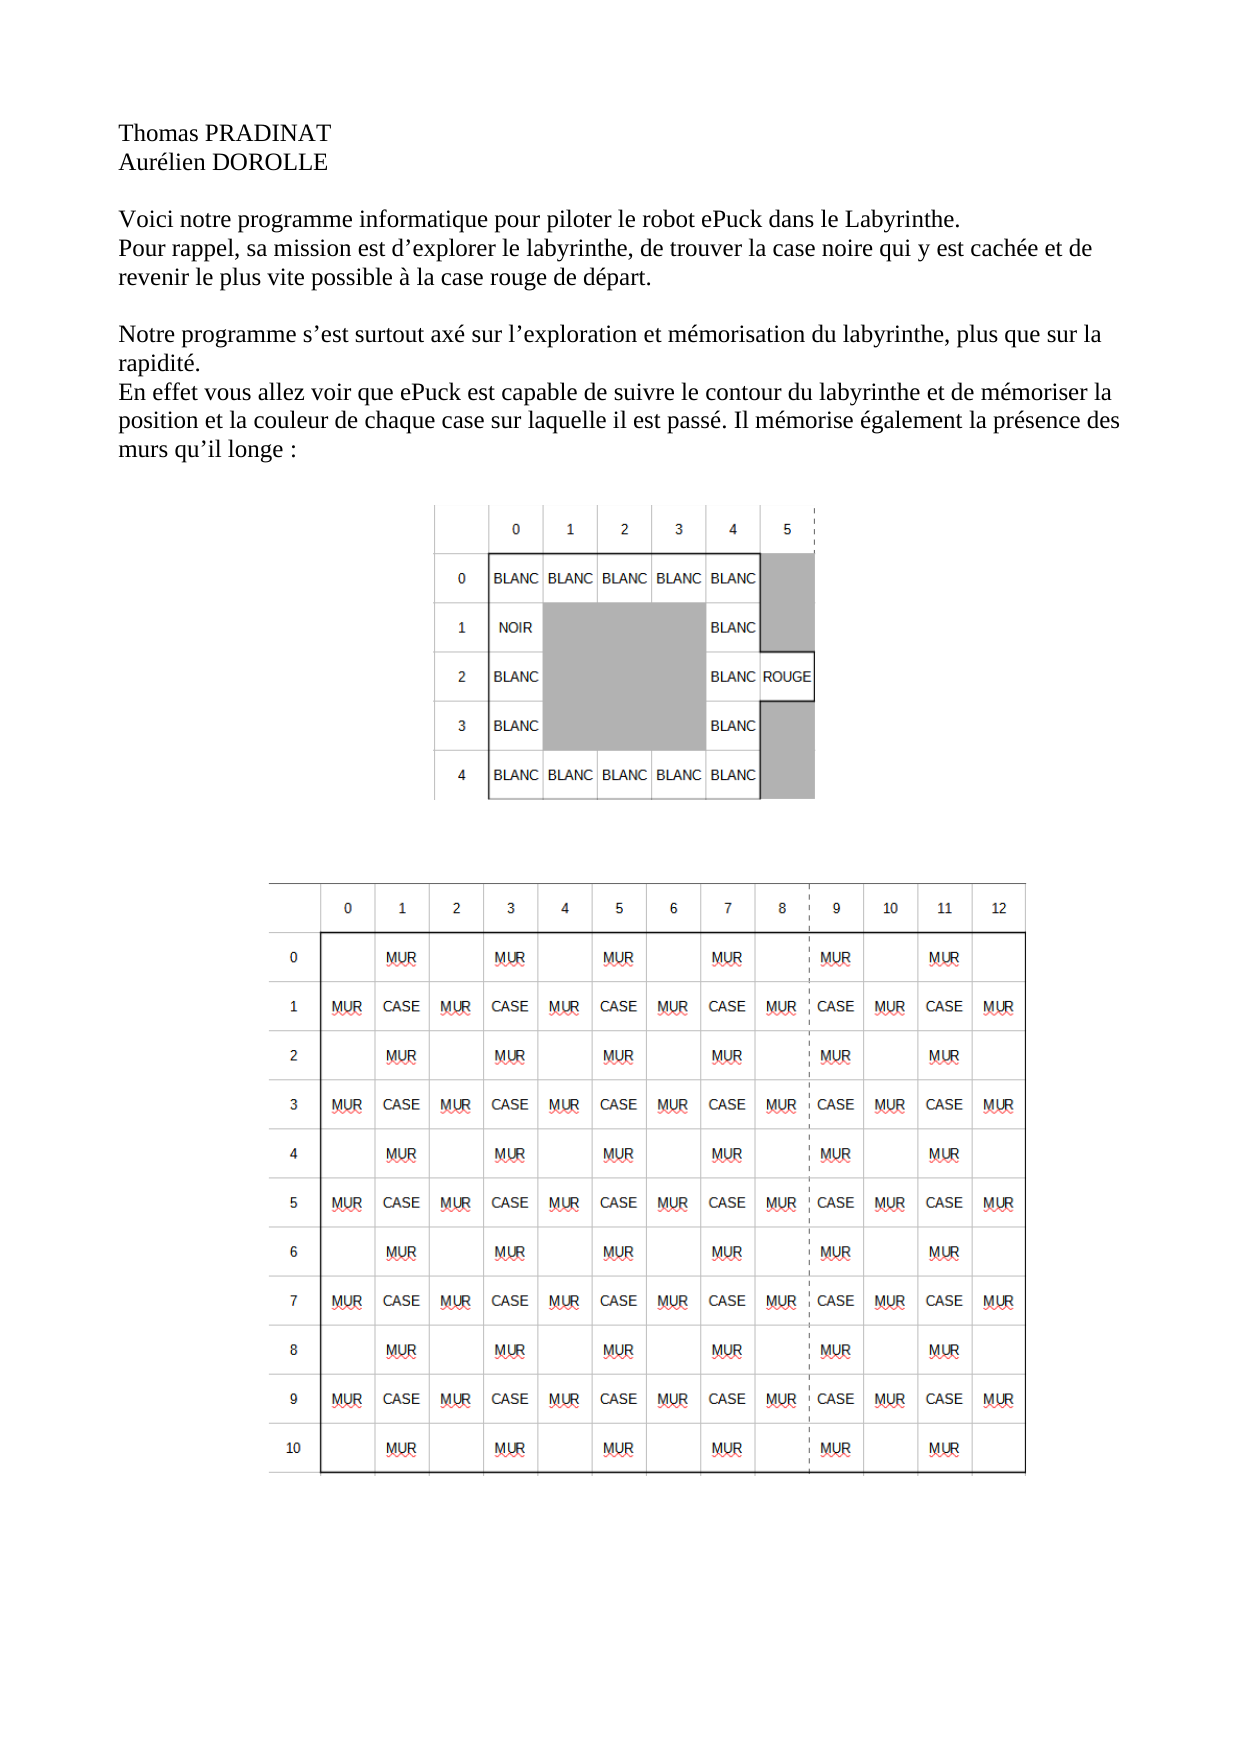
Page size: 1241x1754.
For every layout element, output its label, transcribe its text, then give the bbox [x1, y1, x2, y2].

text Thomas PRADINAT [118, 118, 1122, 147]
picture [433, 505, 816, 800]
text Notre programme s’est surtout axé sur l’exploration et mémorisation du labyrinthe, plus que sur la rapidité. [118, 319, 1122, 377]
text Pour rappel, sa mission est d’explorer le labyrinthe, de trouver la case noire qui y est cachée et de revenir le plus vite possible à la case rouge de départ. [118, 233, 1122, 291]
text Aurélien DOROLLE [118, 147, 1122, 176]
text En effet vous allez voir que ePuck est capable de suivre le contour du labyrinthe et de mémoriser la position et la couleur de chaque case sur laquelle il est passé. Il mémorise également la présence des murs qu’il longe : [118, 377, 1122, 463]
picture [268, 883, 1027, 1476]
text Voici notre programme informatique pour piloter le robot ePuck dans le Labyrinthe. [118, 204, 1122, 233]
